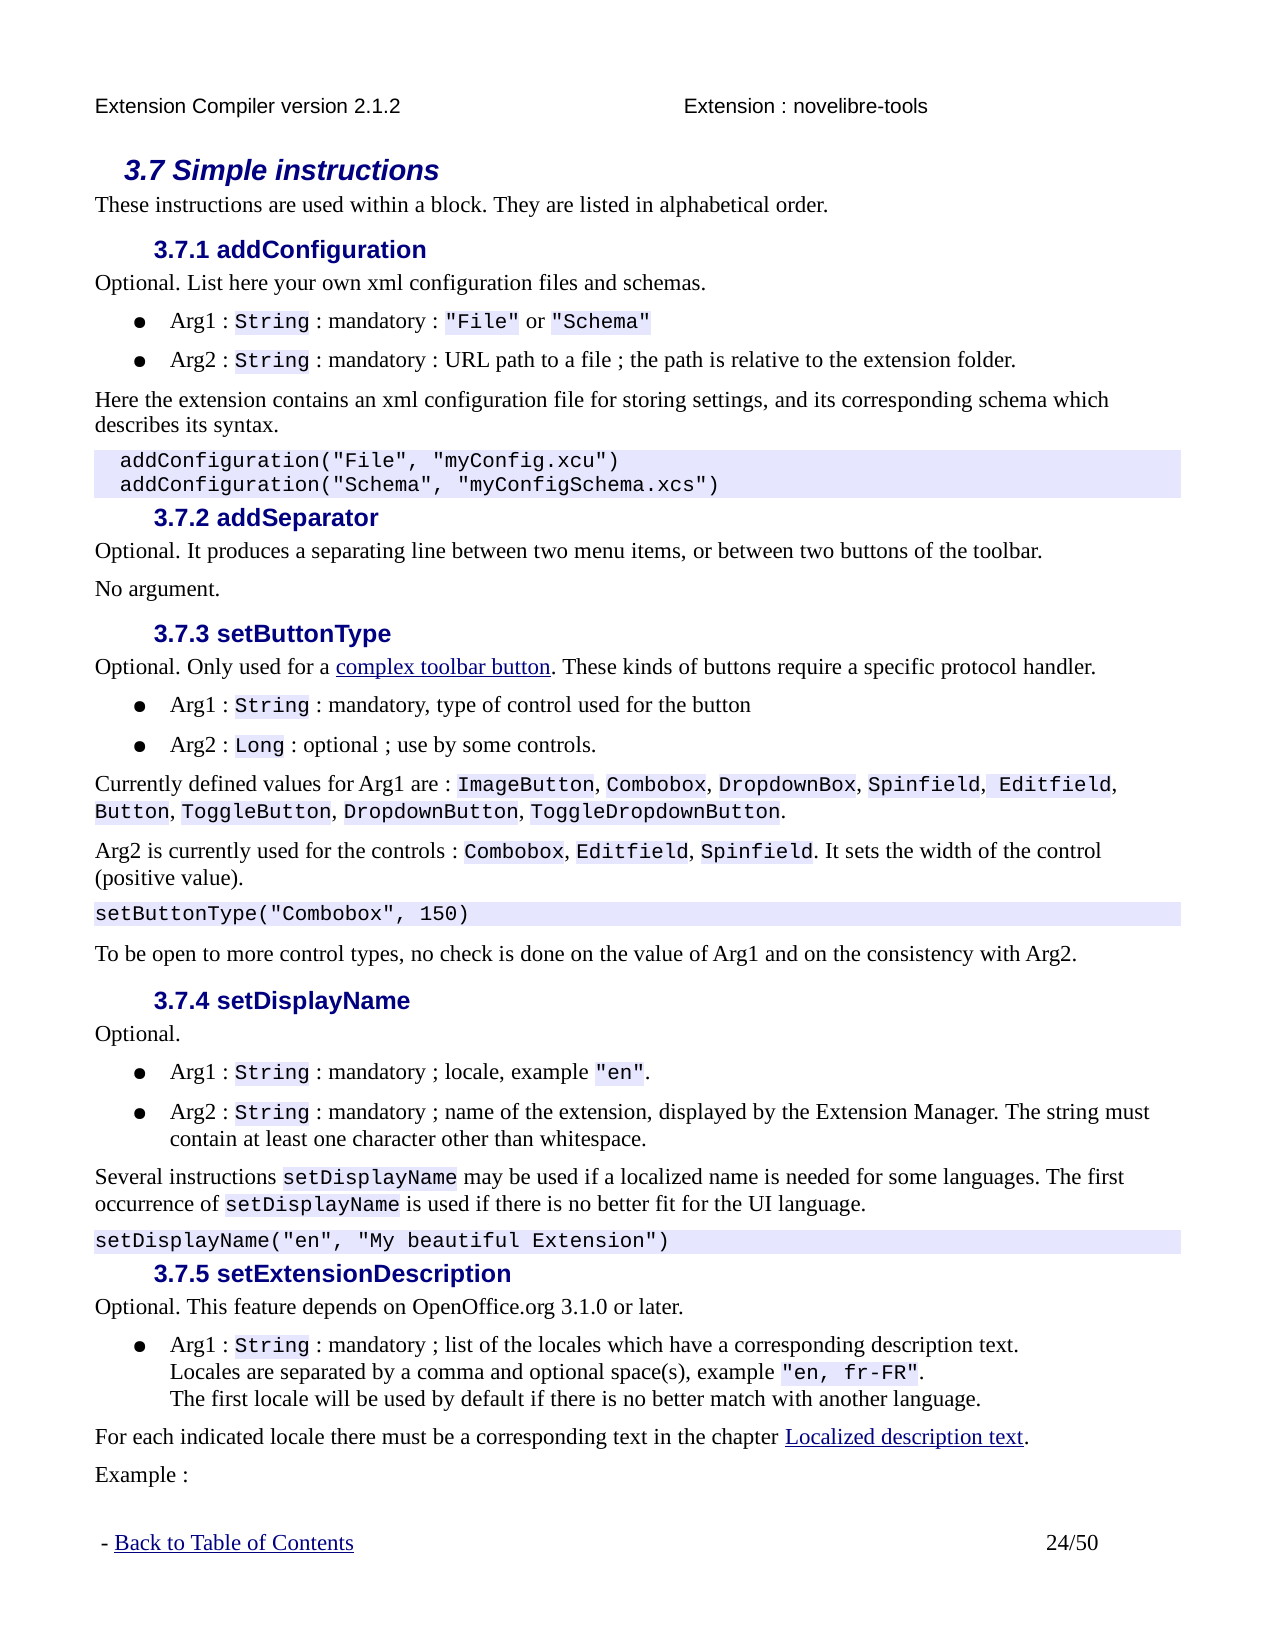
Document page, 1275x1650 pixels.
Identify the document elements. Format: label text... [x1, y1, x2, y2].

subtitle setButtonType [153, 620, 1181, 648]
list Arg1 : String : mandatory : "File" or "Schema" [132, 308, 1181, 335]
text addConfiguration("File", "myConfig.xcu") [94, 450, 1181, 474]
text setButtonType("Combobox", 150) [94, 902, 1181, 926]
text Optional. Only used for a complex toolbar button. These kinds of buttons require a specific protocol handler. [94, 654, 1181, 679]
text Here the extension contains an xml configuration file for storing settings, and its corresponding schema which describes its syntax. [94, 387, 1181, 438]
subtitle Simple instructions [124, 153, 1181, 186]
text Currently defined values for Arg1 are : ImageButton, Combobox, DropdownBox, Spinfield, Editfield, Button, ToggleButton, DropdownButton, ToggleDropdownButton. [94, 771, 1181, 825]
text Optional. It produces a separating line between two menu items, or between two buttons of the toolbar. [94, 538, 1181, 564]
text To be open to more control types, no check is done on the value of Arg1 and on the consistency with Arg2. [94, 941, 1181, 967]
list Arg1 : String : mandatory ; list of the locales which have a corresponding description text. Locales are separated by a comma and optional space(s), example "en, fr-FR". The first locale will be used by default if there is no better match with another language. [132, 1332, 1181, 1411]
list Arg1 : String : mandatory ; locale, example "en". [132, 1059, 1181, 1086]
text Arg2 is currently used for the controls : Combobox, Editfield, Spinfield. It sets the width of the control (positive value). [94, 837, 1181, 890]
list Arg2 : String : mandatory ; name of the extension, displayed by the Extension Manager. The string must contain at least one character other than whitespace. [132, 1098, 1181, 1151]
list Arg1 : String : mandatory, type of control used for the button [132, 692, 1181, 719]
subtitle addSeparator [153, 504, 1181, 532]
list Arg2 : String : mandatory : URL path to a file ; the path is relative to the extension folder. [132, 347, 1181, 374]
text Example : [94, 1462, 1181, 1487]
text Several instructions setDisplayName may be used if a localized name is needed for some languages. The first occurrence of setDisplayName is used if there is no better fit for the UI language. [94, 1163, 1181, 1217]
text addConfiguration("Schema", "myConfigSchema.xcs") [94, 474, 1181, 498]
text Optional. [94, 1021, 1181, 1047]
text No argument. [94, 576, 1181, 602]
text Optional. This feature depends on OpenOffice.org 3.1.0 or later. [94, 1294, 1181, 1319]
list Arg2 : Long : optional ; use by some controls. [132, 732, 1181, 758]
subtitle setDisplayName [153, 987, 1181, 1015]
text For each indicated locale there must be a corresponding text in the chapter Localized description text. [94, 1424, 1181, 1449]
text Optional. List here your own xml configuration files and schemas. [94, 270, 1181, 295]
text These instructions are used within a block. They are listed in alphabetical order. [94, 192, 1181, 217]
subtitle setExtensionDescription [153, 1260, 1181, 1288]
subtitle addConfiguration [153, 236, 1181, 264]
text setDisplayName("en", "My beautiful Extension") [94, 1230, 1181, 1254]
